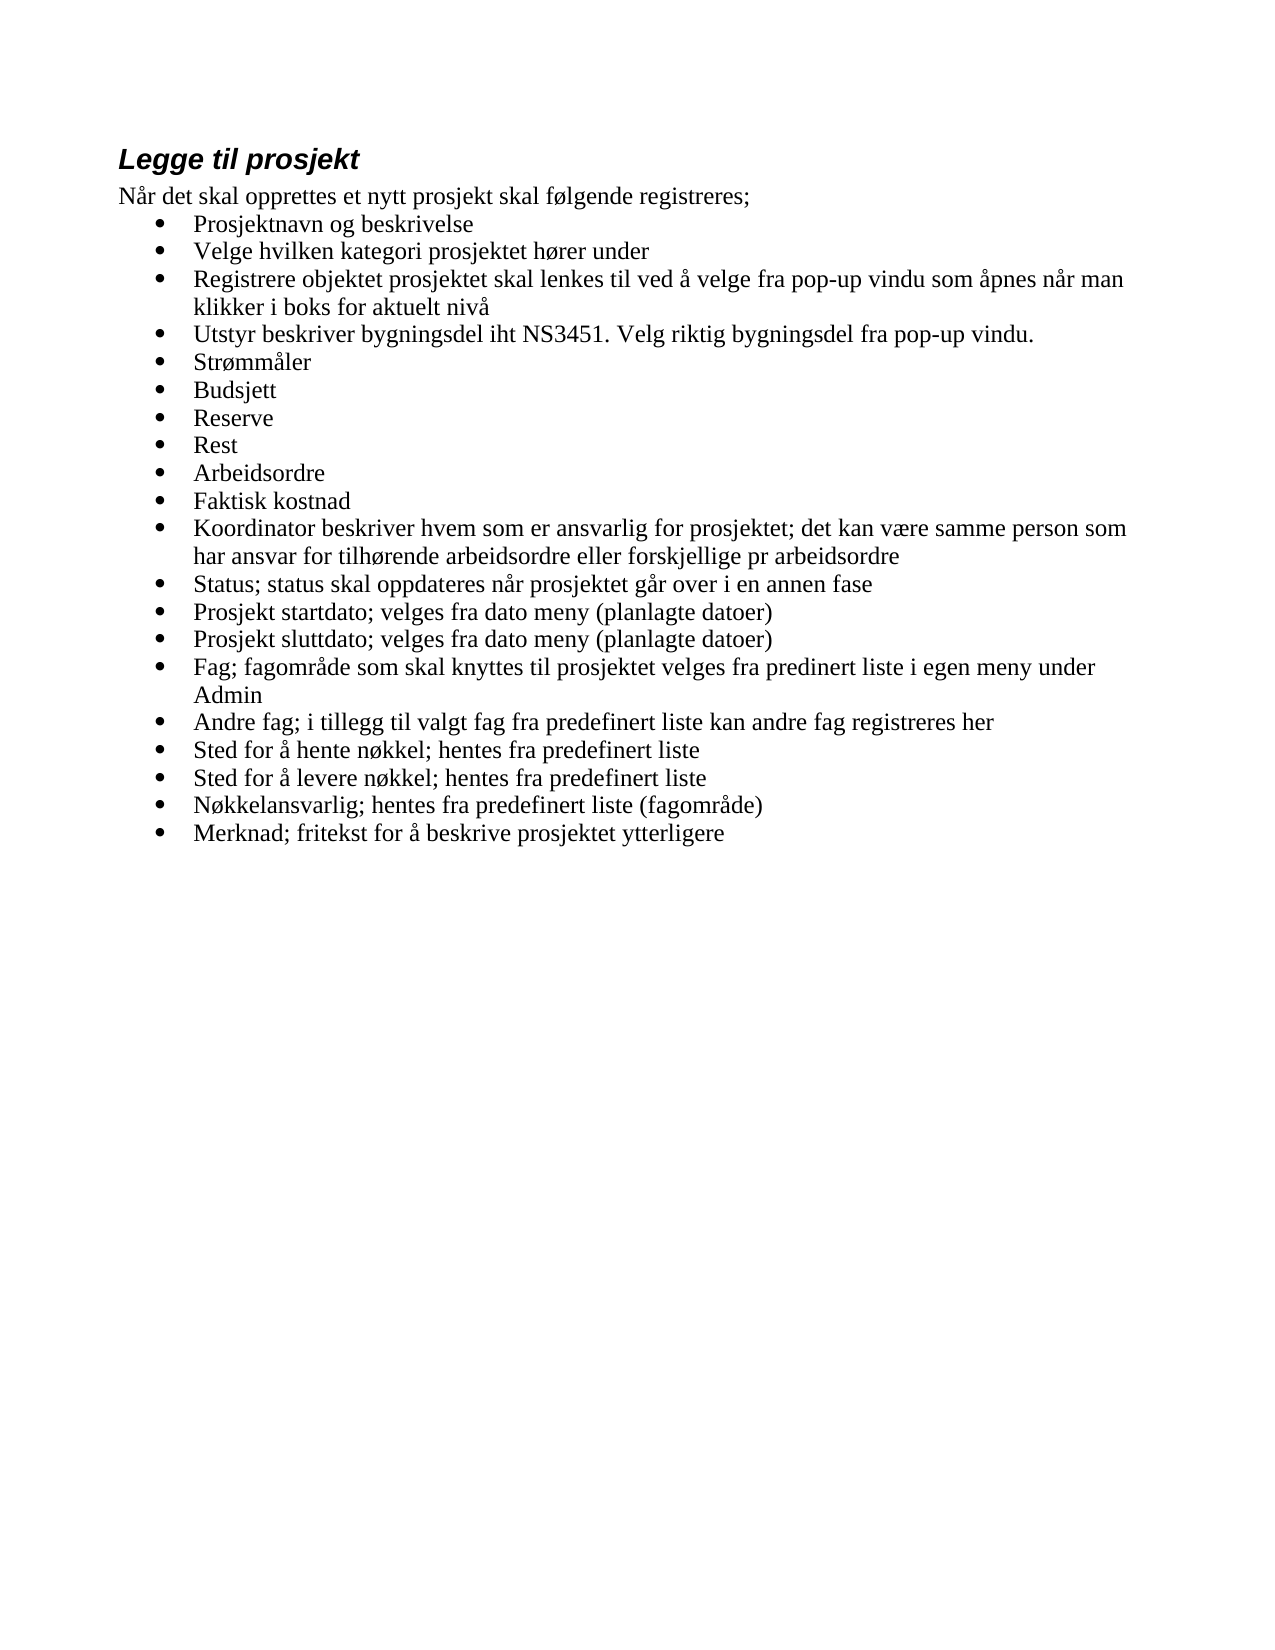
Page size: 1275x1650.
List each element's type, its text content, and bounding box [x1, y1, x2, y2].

list Sted for å levere nøkkel; hentes fra predefinert liste [156, 764, 1157, 792]
list Merknad; fritekst for å beskrive prosjektet ytterligere [156, 819, 1157, 847]
list Strømmåler [156, 348, 1157, 376]
list Sted for å hente nøkkel; hentes fra predefinert liste [156, 736, 1157, 764]
text Når det skal opprettes et nytt prosjekt skal følgende registreres; [118, 182, 1157, 210]
list Prosjektnavn og beskrivelse [156, 210, 1157, 237]
list Andre fag; i tillegg til valgt fag fra predefinert liste kan andre fag registreres her [156, 708, 1157, 736]
subtitle Legge til prosjekt [118, 143, 1157, 176]
list Faktisk kostnad [156, 487, 1157, 514]
list Status; status skal oppdateres når prosjektet går over i en annen fase [156, 570, 1157, 598]
list Arbeidsordre [156, 459, 1157, 487]
list Velge hvilken kategori prosjektet hører under [156, 237, 1157, 265]
list Nøkkelansvarlig; hentes fra predefinert liste (fagområde) [156, 792, 1157, 819]
list Registrere objektet prosjektet skal lenkes til ved å velge fra pop-up vindu som åpnes når man klikker i boks for aktuelt nivå [156, 265, 1157, 321]
list Fag; fagområde som skal knyttes til prosjektet velges fra predinert liste i egen meny under Admin [156, 653, 1157, 708]
list Reserve [156, 404, 1157, 431]
list Utstyr beskriver bygningsdel iht NS3451. Velg riktig bygningsdel fra pop-up vindu. [156, 321, 1157, 348]
list Rest [156, 431, 1157, 459]
list Koordinator beskriver hvem som er ansvarlig for prosjektet; det kan være samme person som har ansvar for tilhørende arbeidsordre eller forskjellige pr arbeidsordre [156, 514, 1157, 570]
list Prosjekt sluttdato; velges fra dato meny (planlagte datoer) [156, 625, 1157, 653]
list Prosjekt startdato; velges fra dato meny (planlagte datoer) [156, 598, 1157, 625]
list Budsjett [156, 376, 1157, 404]
